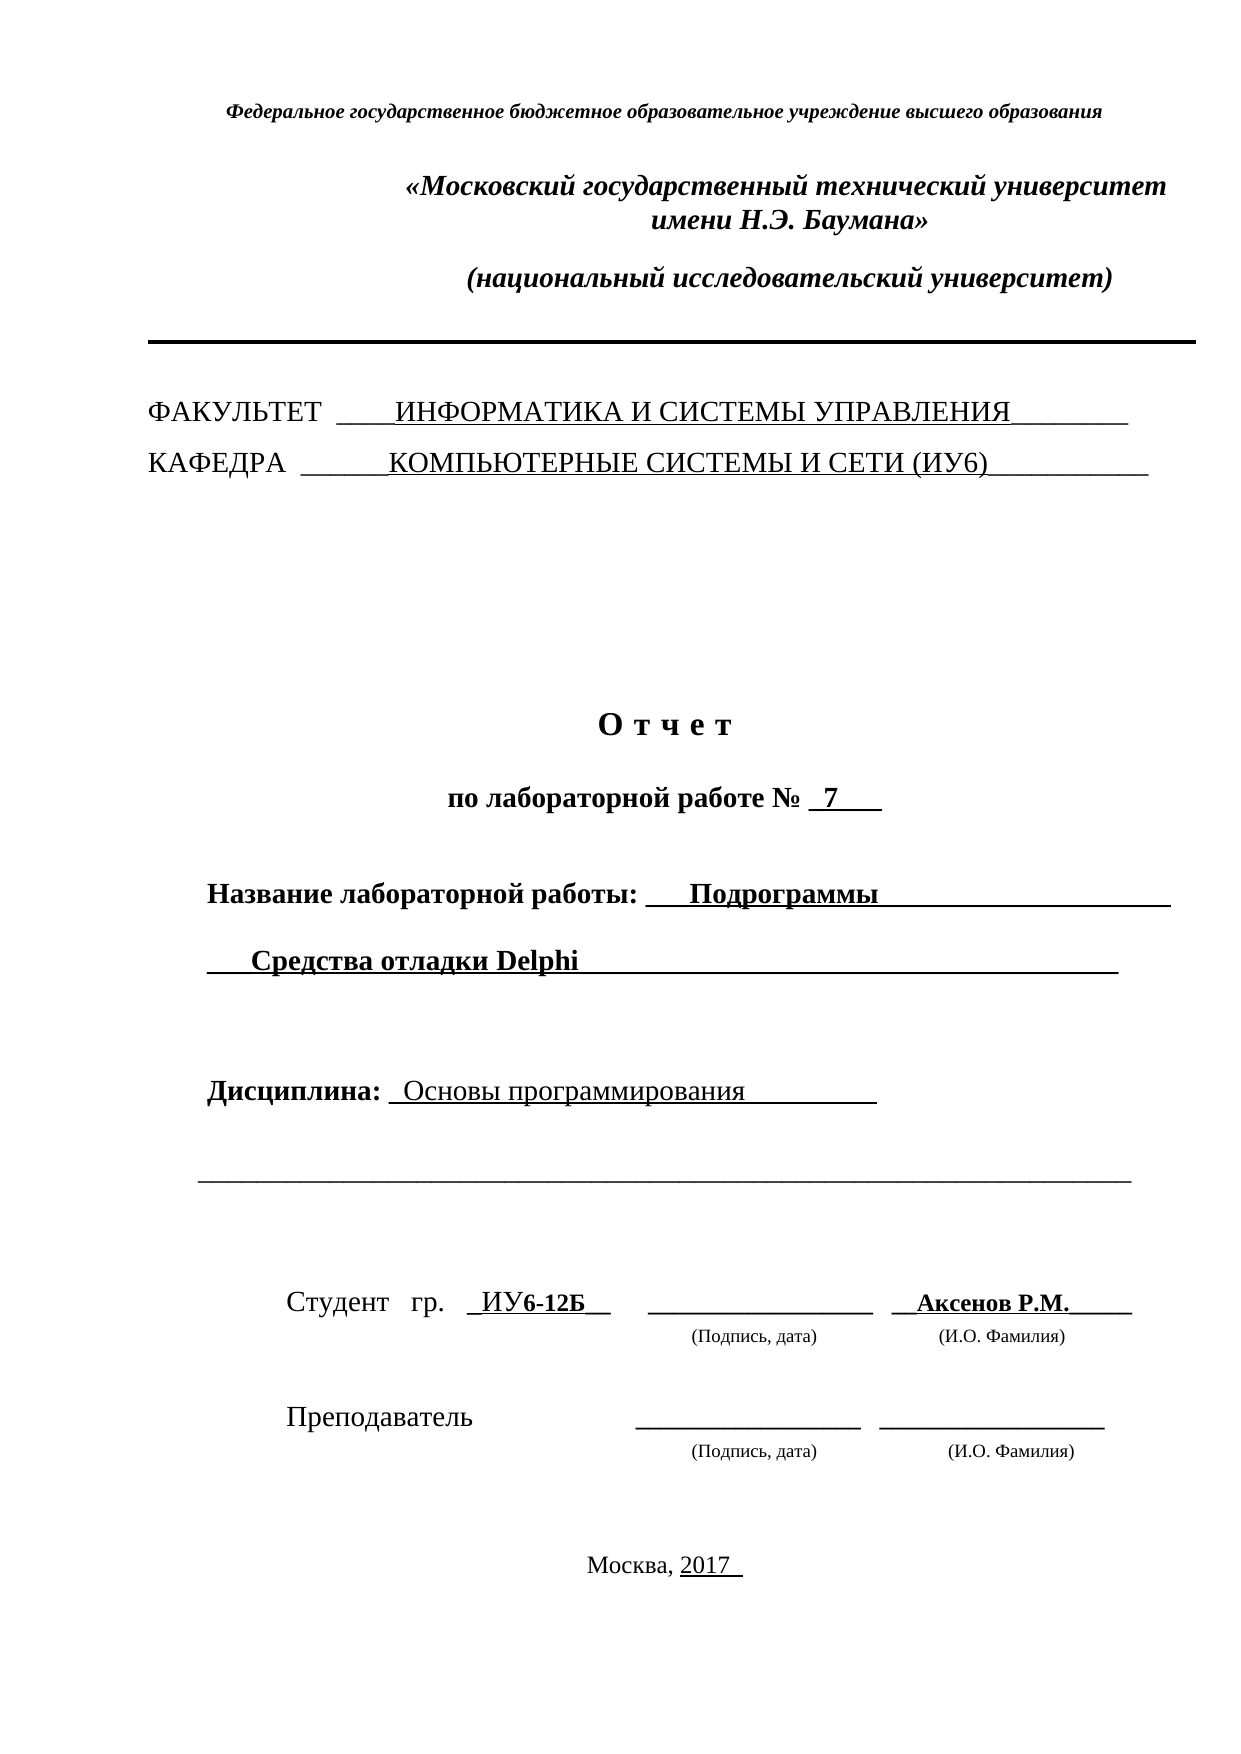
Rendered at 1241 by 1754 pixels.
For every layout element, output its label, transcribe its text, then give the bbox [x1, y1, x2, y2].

text КАФЕДРА ______Компьютерные Системы и сети (ИУ6)___________ [148, 445, 1181, 478]
text Преподаватель __________________ __________________ [148, 1402, 1181, 1433]
text (Подпись, дата) (И.О. Фамилия) [148, 1317, 1181, 1349]
text Студент гр. _ИУ6-12Б__ __________________ __Аксенов Р.М._____ [148, 1286, 1181, 1317]
subtitle Отчет [148, 704, 1181, 743]
text Федеральное государственное бюджетное образовательное учреждение высшего образования [148, 99, 1181, 123]
text ________________________________________________________________ [148, 1152, 1181, 1186]
table_header [148, 123, 384, 339]
subtitle ФАКУЛЬТЕТ ____ИНФОРМАТИКА И СИСТЕМЫ УПРАВЛЕНИЯ________ [148, 394, 1181, 428]
text Москва, 2017_ [148, 1550, 1181, 1579]
text Дисциплина: _Основы программирования_________ [207, 1073, 1181, 1106]
table_header «Московский государственный технический университет имени Н.Э. Баумана» (национальный исследовательский университет) [384, 123, 1196, 339]
text по лабораторной работе № _7___ [148, 780, 1181, 814]
text (Подпись, дата) (И.О. Фамилия) [148, 1433, 1181, 1464]
text Название лабораторной работы: ___Подрограммы____________________ ___Средства отладки Delphi_____________________________________ [207, 876, 1181, 977]
